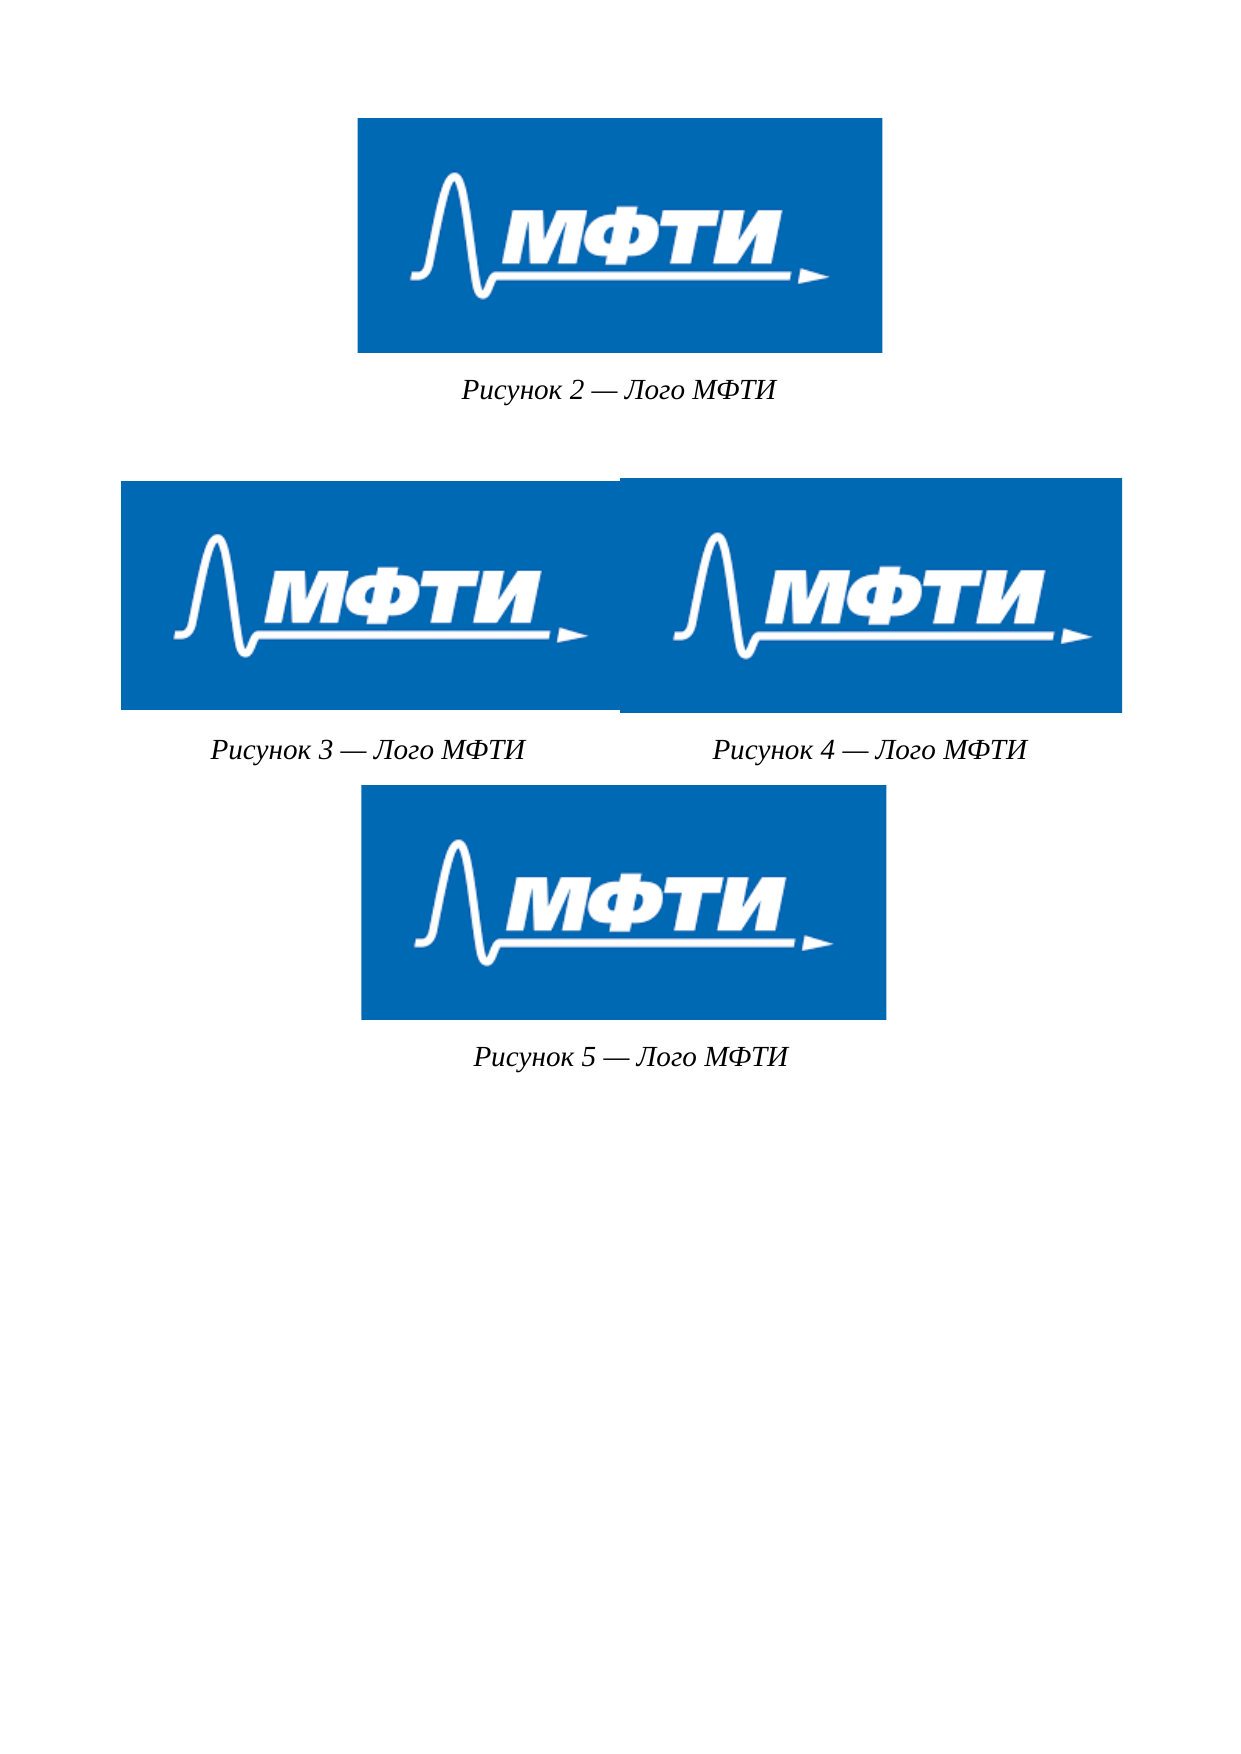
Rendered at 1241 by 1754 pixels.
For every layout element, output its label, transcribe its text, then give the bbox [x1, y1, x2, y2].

text Рисунок 2 — Лого МФТИ [118, 372, 1122, 406]
picture [361, 785, 887, 1020]
table_cell Рисунок 5 — Лого МФТИ [118, 785, 1122, 1092]
table_header Рисунок 3 — Лого МФТИ [118, 478, 620, 785]
table_header Рисунок 4 — Лого МФТИ [620, 713, 1122, 785]
picture [121, 478, 1123, 713]
picture [357, 118, 883, 353]
